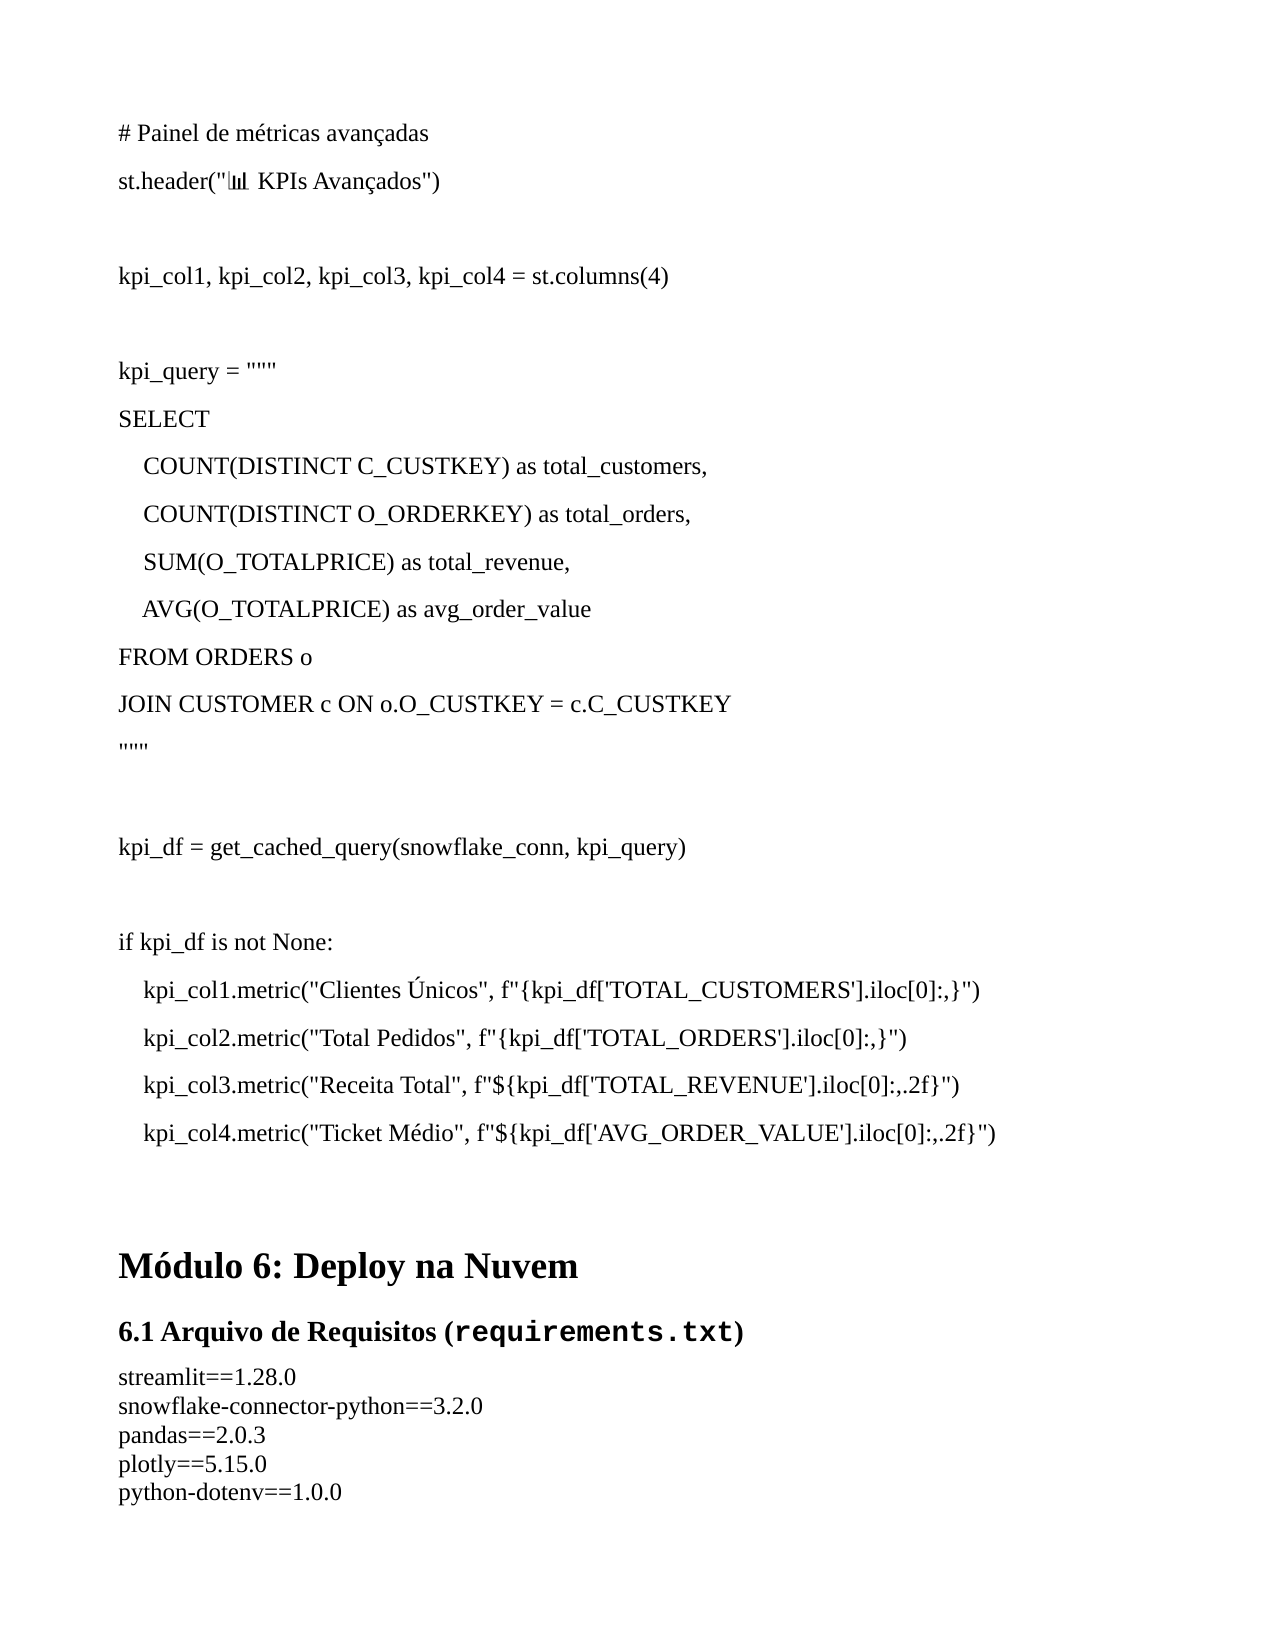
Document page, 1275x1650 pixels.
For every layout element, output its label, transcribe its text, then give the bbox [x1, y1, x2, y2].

text plotly==5.15.0 [118, 1449, 1157, 1477]
text FROM ORDERS o [118, 642, 1157, 671]
text kpi_col2.metric("Total Pedidos", f"{kpi_df['TOTAL_ORDERS'].iloc[0]:,}") [118, 1023, 1157, 1051]
text pandas==2.0.3 [118, 1420, 1157, 1449]
text st.header("📊 KPIs Avançados") [118, 166, 1157, 194]
text COUNT(DISTINCT C_CUSTKEY) as total_customers, [118, 451, 1157, 480]
text kpi_query = """ [118, 356, 1157, 385]
text """ [118, 737, 1157, 766]
text AVG(O_TOTALPRICE) as avg_order_value [118, 594, 1157, 623]
text kpi_col3.metric("Receita Total", f"${kpi_df['TOTAL_REVENUE'].iloc[0]:,.2f}") [118, 1070, 1157, 1099]
text # Painel de métricas avançadas [118, 118, 1157, 147]
subtitle Módulo 6: Deploy na Nuvem [118, 1244, 1157, 1287]
text SELECT [118, 404, 1157, 432]
text SUM(O_TOTALPRICE) as total_revenue, [118, 547, 1157, 575]
text COUNT(DISTINCT O_ORDERKEY) as total_orders, [118, 499, 1157, 528]
text streamlit==1.28.0 [118, 1362, 1157, 1391]
text kpi_col4.metric("Ticket Médio", f"${kpi_df['AVG_ORDER_VALUE'].iloc[0]:,.2f}") [118, 1118, 1157, 1147]
text kpi_col1, kpi_col2, kpi_col3, kpi_col4 = st.columns(4) [118, 261, 1157, 290]
text if kpi_df is not None: [118, 927, 1157, 956]
text snowflake-connector-python==3.2.0 [118, 1391, 1157, 1420]
text JOIN CUSTOMER c ON o.O_CUSTKEY = c.C_CUSTKEY [118, 689, 1157, 718]
text kpi_col1.metric("Clientes Únicos", f"{kpi_df['TOTAL_CUSTOMERS'].iloc[0]:,}") [118, 975, 1157, 1004]
text python-dotenv==1.0.0 [118, 1477, 1157, 1506]
text kpi_df = get_cached_query(snowflake_conn, kpi_query) [118, 832, 1157, 861]
subtitle 6.1 Arquivo de Requisitos (requirements.txt) [118, 1314, 1157, 1350]
